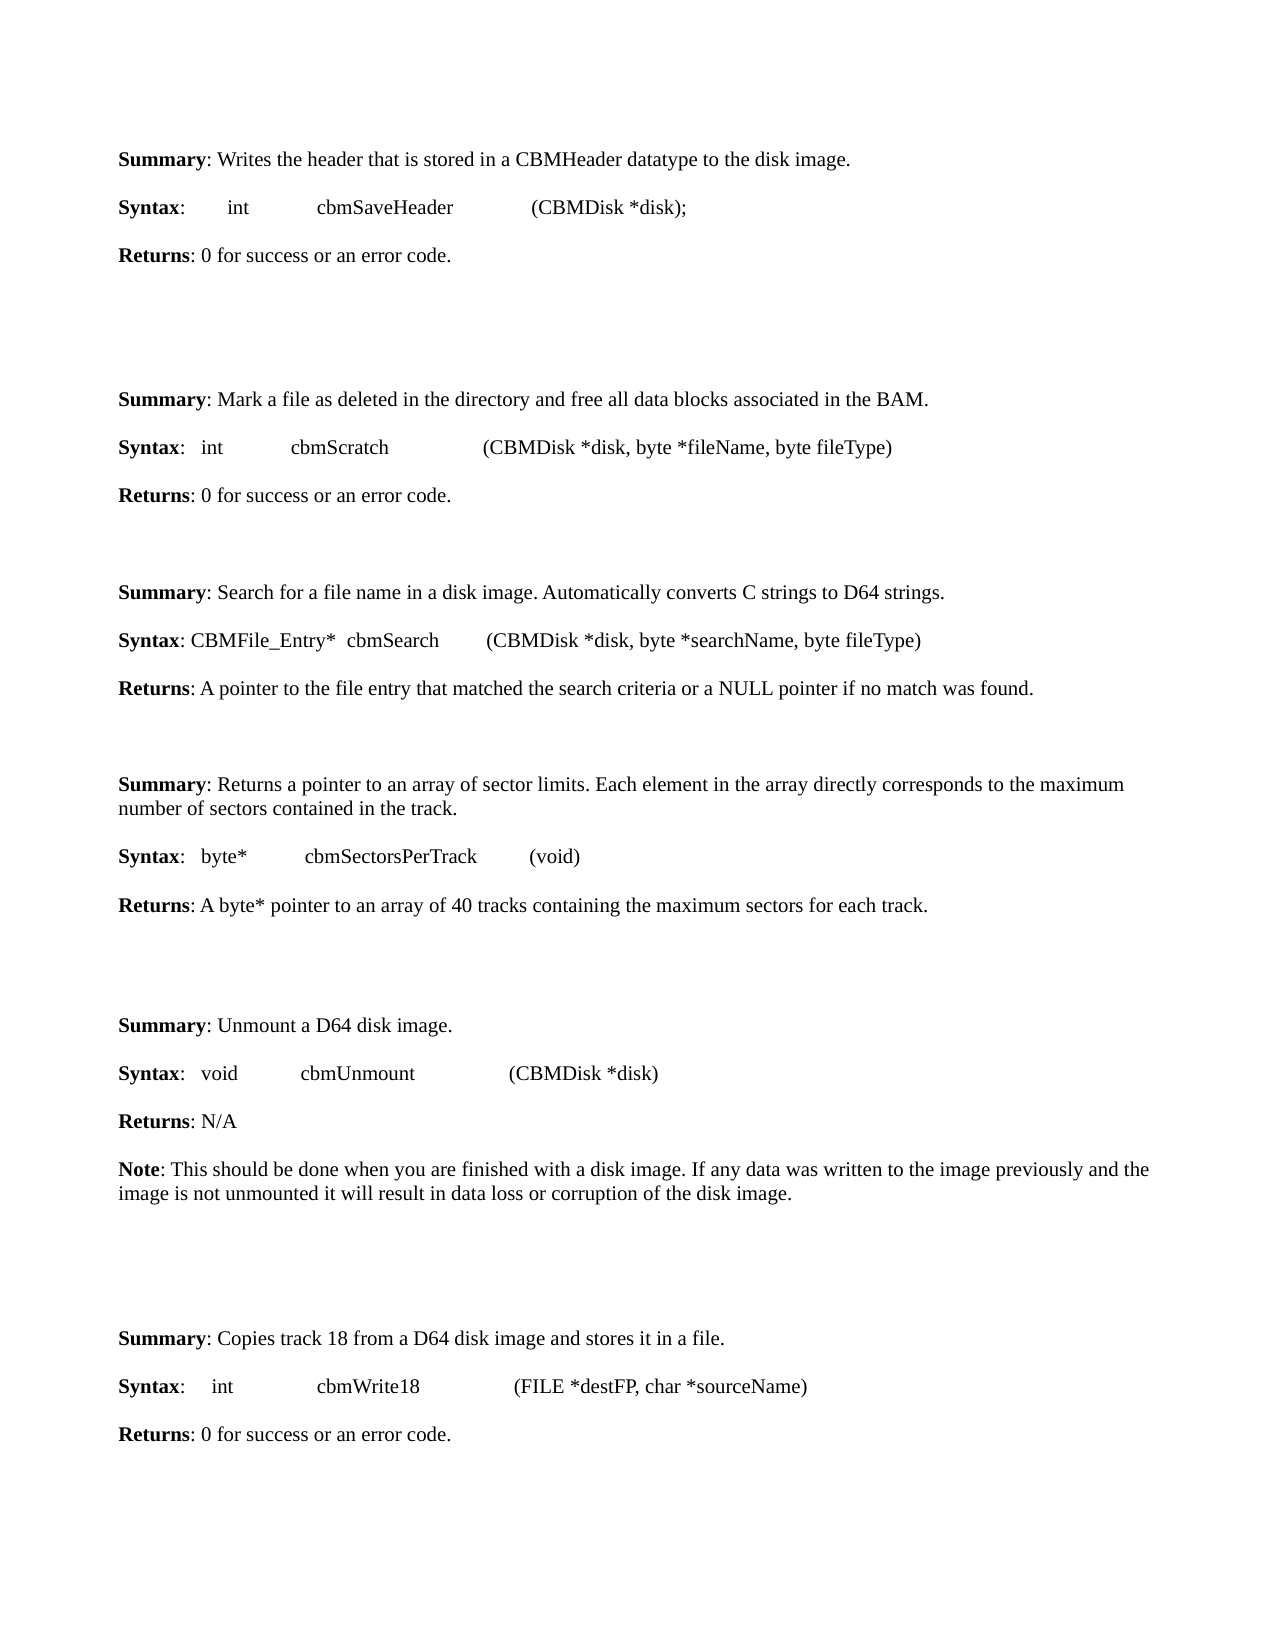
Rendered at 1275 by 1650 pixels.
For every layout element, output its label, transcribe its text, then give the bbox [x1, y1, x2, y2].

text Summary: Mark a file as deleted in the directory and free all data blocks associated in the BAM. [118, 387, 1157, 411]
text Returns: A byte* pointer to an array of 40 tracks containing the maximum sectors for each track. [118, 892, 1157, 917]
text Syntax: CBMFile_Entry* cbmSearch (CBMDisk *disk, byte *searchName, byte fileType) [118, 628, 1157, 652]
text Summary: Writes the header that is stored in a CBMHeader datatype to the disk image. [118, 147, 1157, 171]
text Syntax: int cbmWrite18 (FILE *destFP, char *sourceName) [118, 1374, 1157, 1398]
text Note: This should be done when you are finished with a disk image. If any data was written to the image previously and the image is not unmounted it will result in data loss or corruption of the disk image. [118, 1157, 1157, 1205]
text Returns: 0 for success or an error code. [118, 1422, 1157, 1446]
text Returns: N/A [118, 1109, 1157, 1133]
text Syntax: byte* cbmSectorsPerTrack (void) [118, 844, 1157, 868]
text Summary: Copies track 18 from a D64 disk image and stores it in a file. [118, 1326, 1157, 1350]
text Summary: Returns a pointer to an array of sector limits. Each element in the array directly corresponds to the maximum number of sectors contained in the track. [118, 772, 1157, 820]
text Returns: 0 for success or an error code. [118, 243, 1157, 267]
text Summary: Search for a file name in a disk image. Automatically converts C strings to D64 strings. [118, 580, 1157, 604]
text Syntax: int cbmScratch (CBMDisk *disk, byte *fileName, byte fileType) [118, 435, 1157, 459]
text Syntax: int cbmSaveHeader (CBMDisk *disk); [118, 195, 1157, 219]
text Returns: A pointer to the file entry that matched the search criteria or a NULL pointer if no match was found. [118, 676, 1157, 700]
text Summary: Unmount a D64 disk image. [118, 1013, 1157, 1037]
text Returns: 0 for success or an error code. [118, 483, 1157, 507]
text Syntax: void cbmUnmount (CBMDisk *disk) [118, 1061, 1157, 1085]
